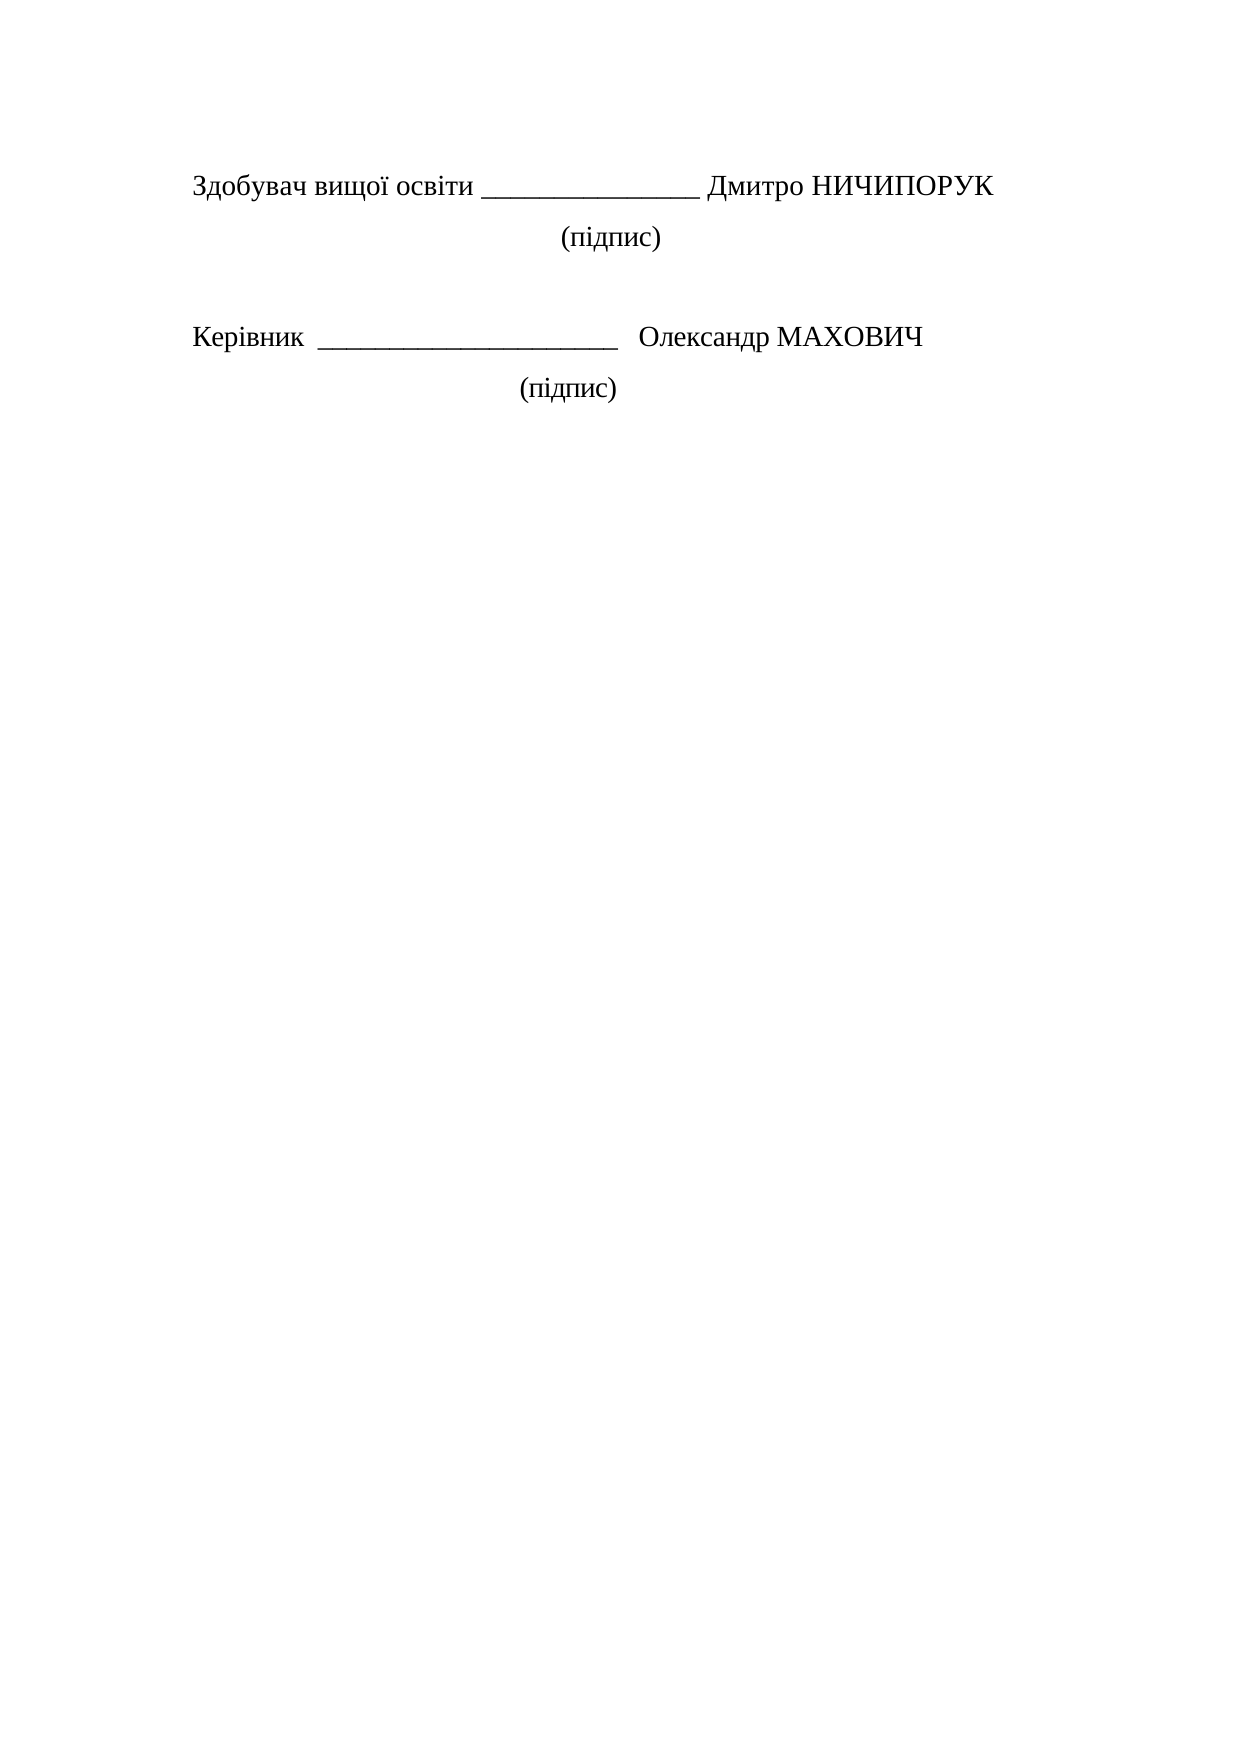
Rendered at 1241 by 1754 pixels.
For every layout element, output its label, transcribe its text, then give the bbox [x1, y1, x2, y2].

text Керівник _____________________ Олександр МАХОВИЧ [118, 319, 1122, 353]
text Здобувач вищої освіти _______________ Дмитро НИЧИПОРУК [118, 168, 1122, 202]
text (підпис) [118, 370, 1122, 403]
text (підпис) [118, 219, 1122, 252]
